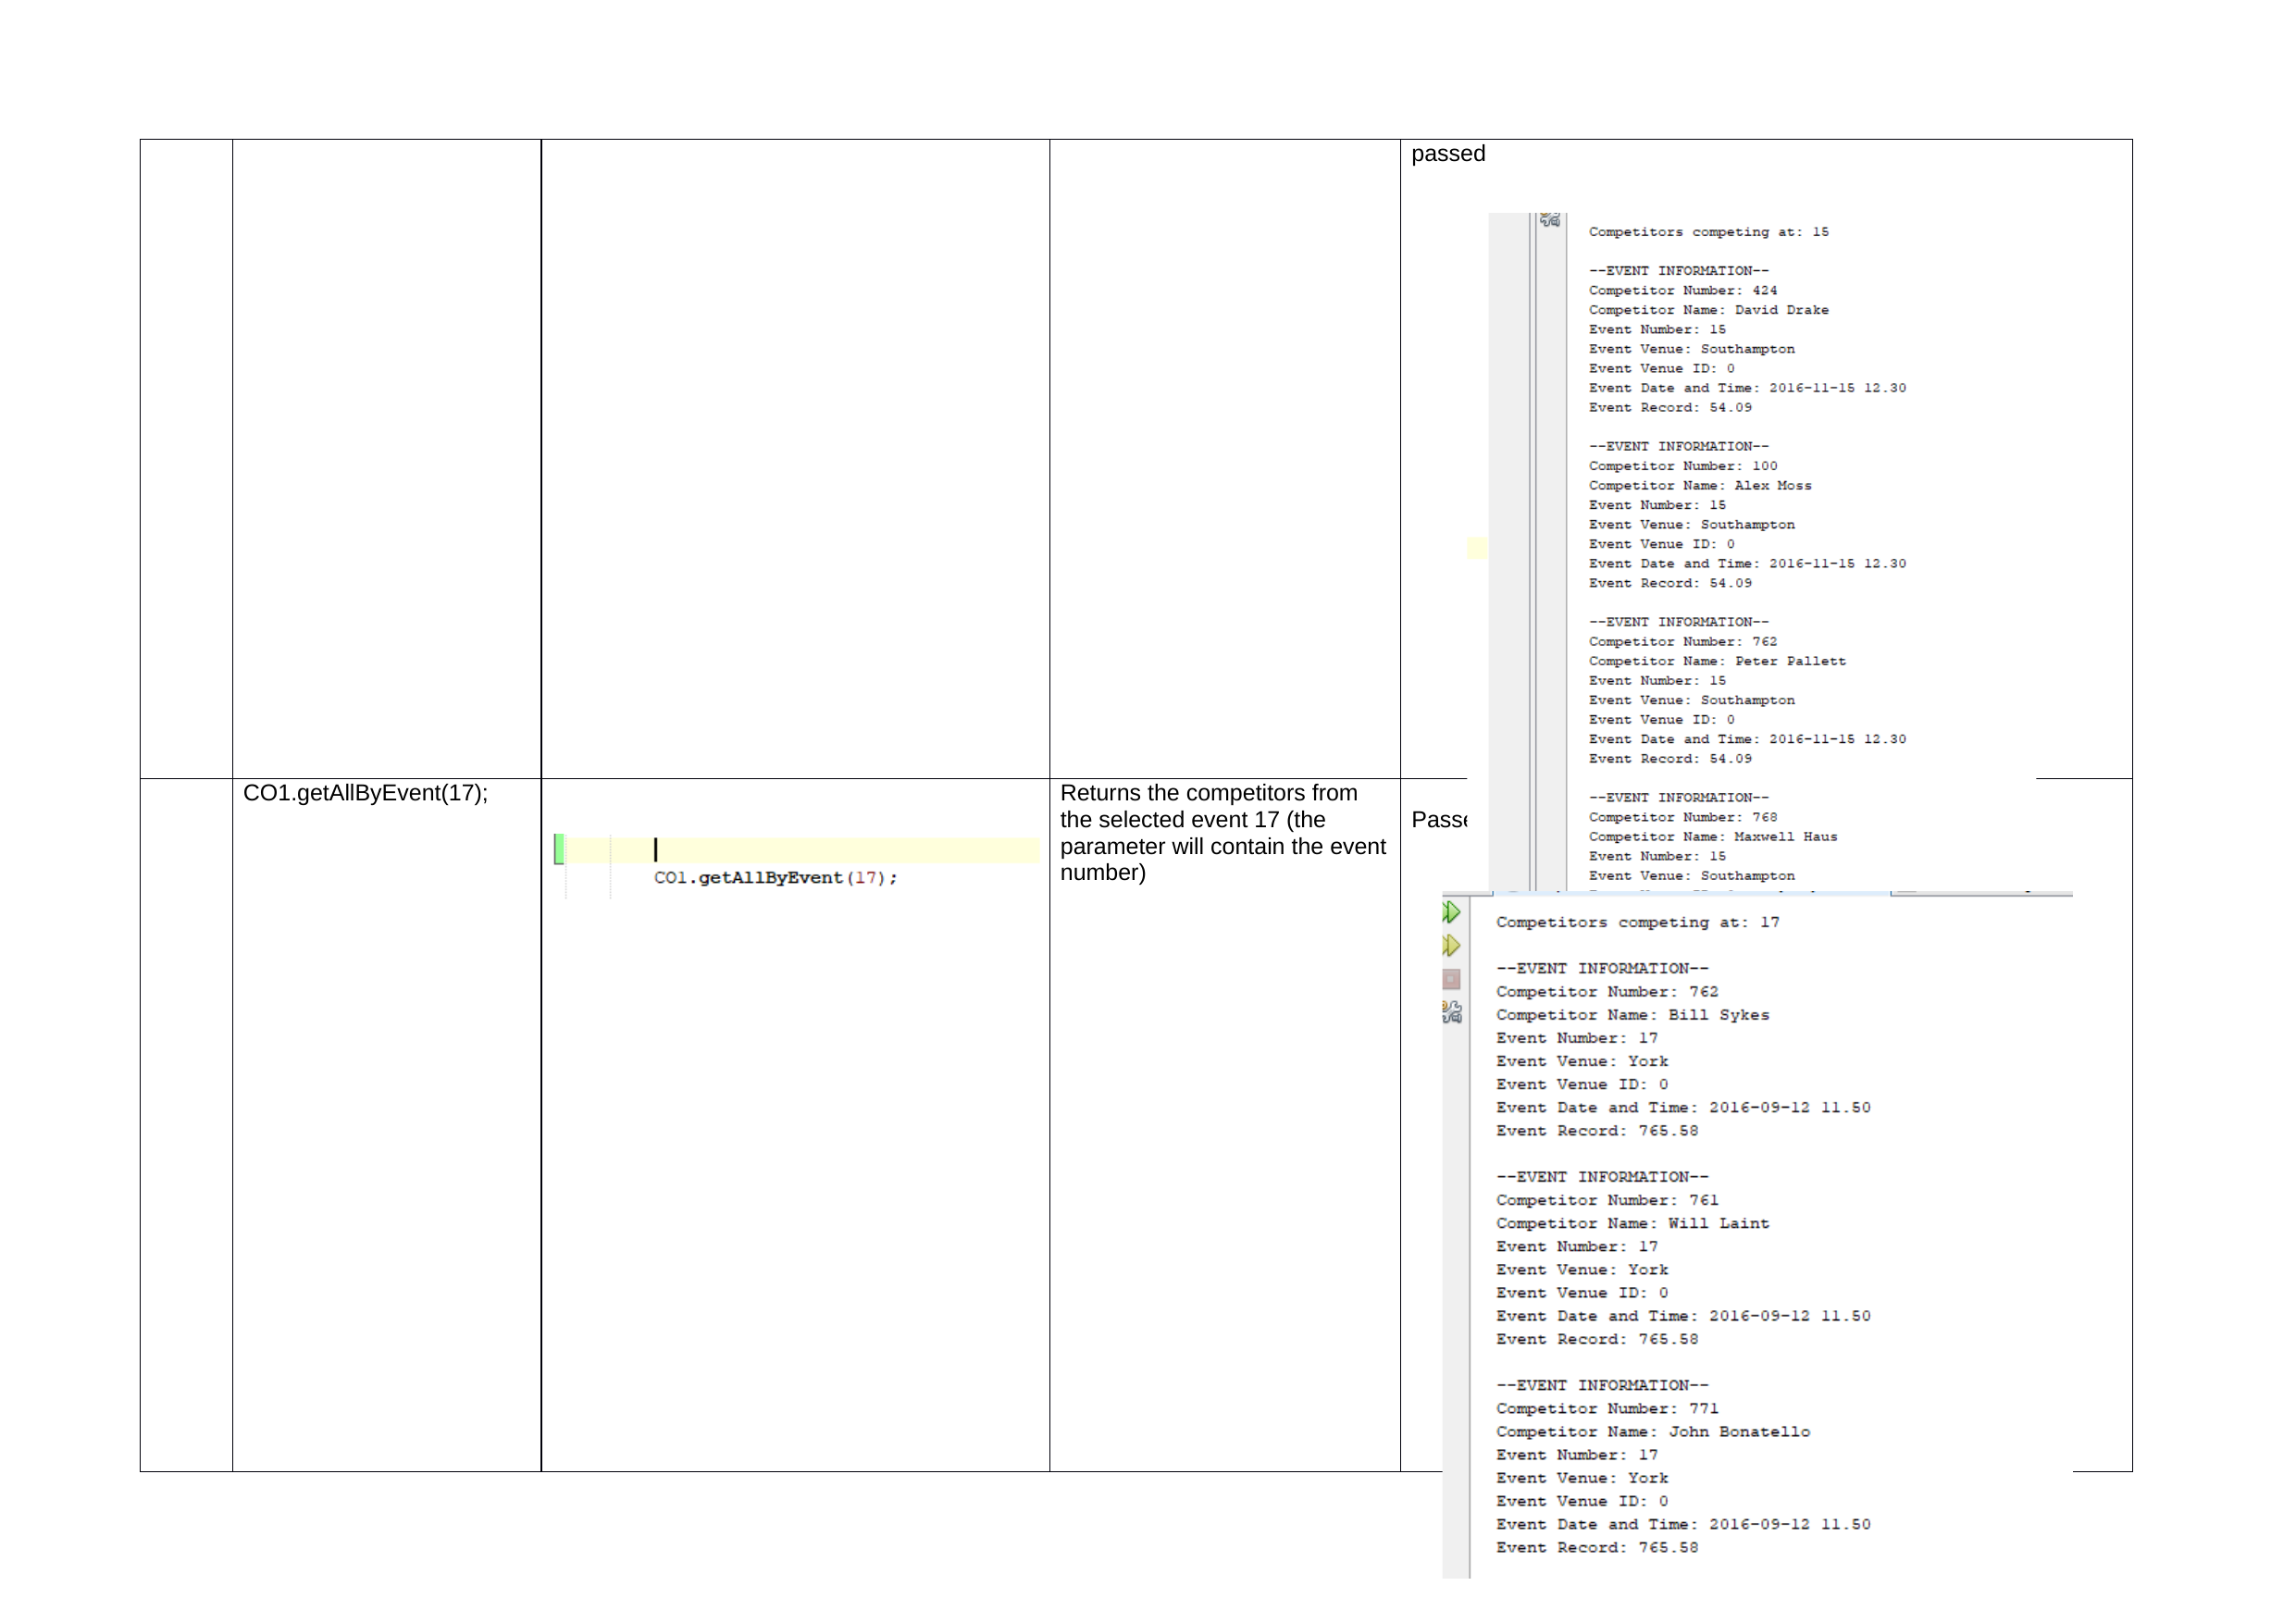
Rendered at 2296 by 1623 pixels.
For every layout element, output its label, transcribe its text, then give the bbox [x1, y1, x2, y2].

table_cell [542, 140, 1049, 778]
table_cell [542, 779, 1049, 1470]
table_cell passed [1401, 140, 2132, 778]
picture [552, 834, 1040, 900]
table_cell Passed [2037, 779, 2132, 1470]
table_cell CO1.getAllByEvent(17); [233, 779, 540, 1470]
table_cell [141, 140, 232, 778]
table_cell Returns the competitors from the selected event 17 (the parameter will contain the event number) [1050, 779, 1400, 1470]
table_cell [141, 779, 232, 1470]
picture [1442, 213, 2073, 1579]
table_cell Passed [1401, 779, 1467, 1470]
table_cell [1050, 140, 1400, 778]
table_cell [233, 140, 540, 778]
